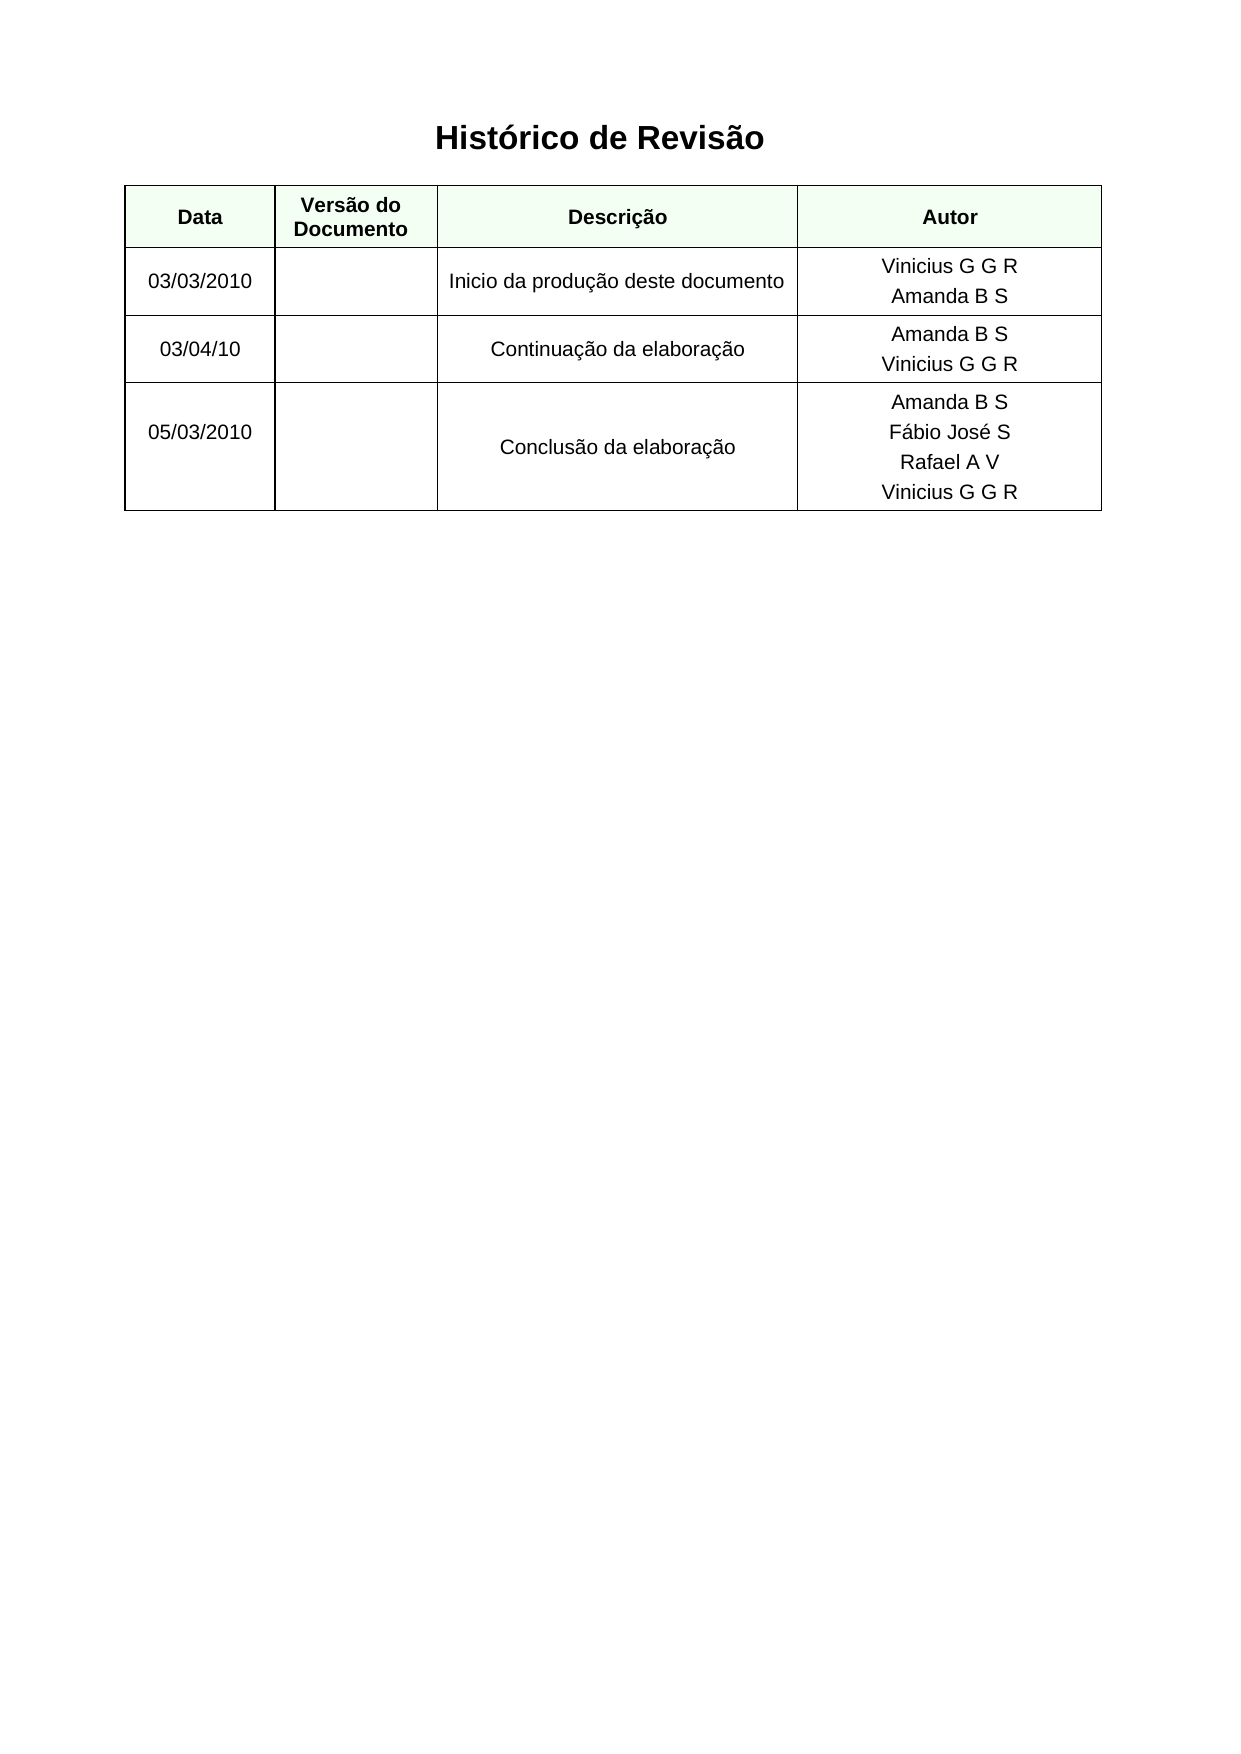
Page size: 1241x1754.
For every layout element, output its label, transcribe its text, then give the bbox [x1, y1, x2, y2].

table_cell 05/03/2010 [126, 383, 274, 510]
table_cell Amanda B S Fábio José S Rafael A V Vinicius G G R [798, 383, 1101, 510]
table_cell [276, 316, 437, 382]
table_cell 03/03/2010 [126, 248, 274, 314]
table_cell Inicio da produção deste documento [438, 248, 797, 314]
text Histórico de Revisão [125, 118, 1075, 157]
table_header Autor [798, 186, 1101, 247]
table_cell Continuação da elaboração [438, 316, 797, 382]
table_cell [276, 383, 437, 510]
table_cell [276, 248, 437, 314]
table_cell Conclusão da elaboração [438, 383, 797, 510]
table_cell Amanda B S Vinicius G G R [798, 316, 1101, 382]
table_header Data [126, 186, 274, 247]
table_header Descrição [438, 186, 797, 247]
table_cell 04/03/10 [126, 316, 274, 382]
table_cell Vinicius G G R Amanda B S [798, 248, 1101, 314]
table_header Versão do Documento [276, 186, 437, 247]
